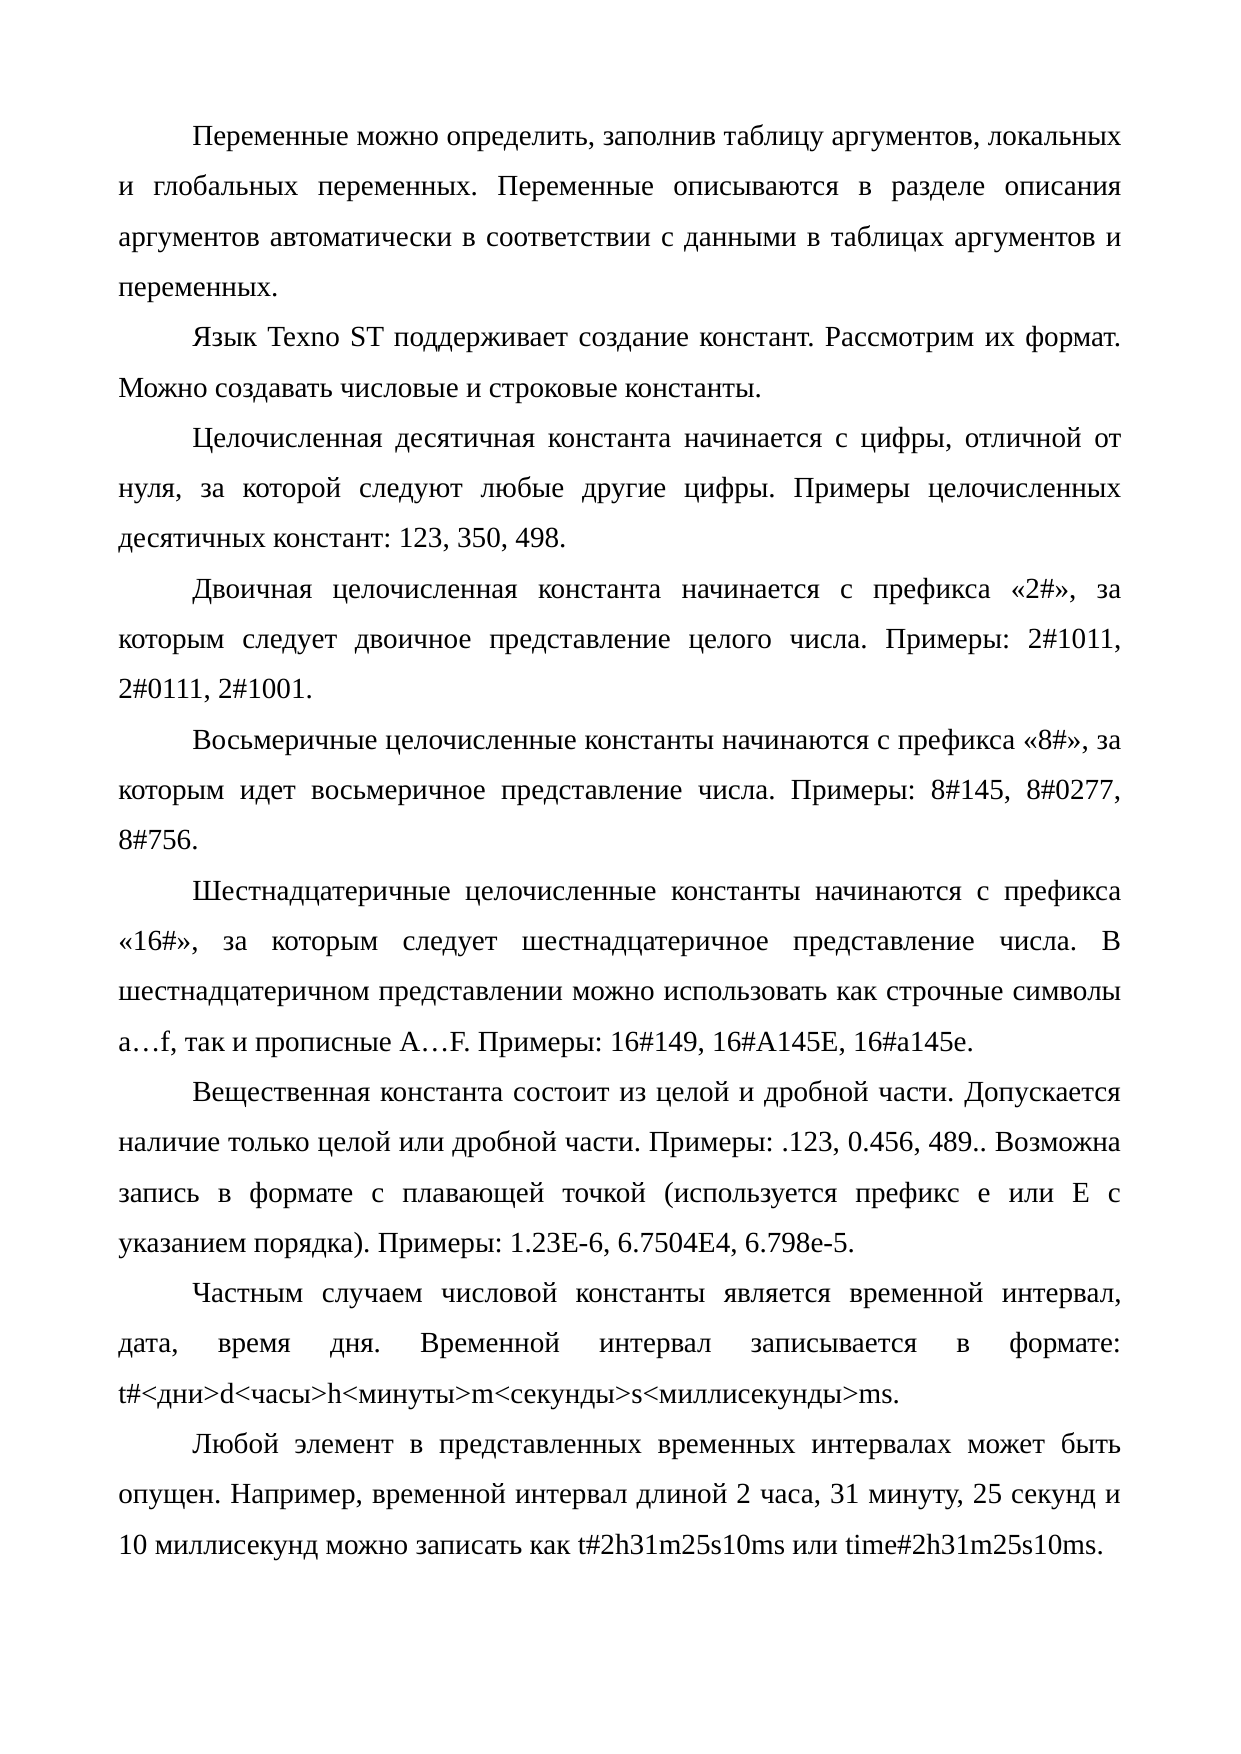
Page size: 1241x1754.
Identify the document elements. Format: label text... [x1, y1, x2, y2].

text Любой элемент в представленных временных интервалах может быть опущен. Например, временной интервал длиной 2 часа, 31 минуту, 25 секунд и 10 миллисекунд можно записать как t#2h31m25s10ms или time#2h31m25s10ms. [118, 1426, 1122, 1560]
text Переменные можно определить, заполнив таблицу аргументов, локальных и глобальных переменных. Переменные описываются в разделе описания аргументов автоматически в соответствии с данными в таблицах аргументов и переменных. [118, 118, 1122, 303]
text Целочисленная десятичная константа начинается с цифры, отличной от нуля, за которой следуют любые другие цифры. Примеры целочисленных десятичных констант: 123, 350, 498. [118, 420, 1122, 554]
text Двоичная целочисленная константа начинается с префикса «2#», за которым следует двоичное представление целого числа. Примеры: 2#1011, 2#0111, 2#1001. [118, 571, 1122, 705]
text Шестнадцатеричные целочисленные константы начинаются с префикса «16#», за которым следует шестнадцатеричное представление числа. В шестнадцатеричном представлении можно использовать как строчные символы a…f, так и прописные A…F. Примеры: 16#149, 16#A145E, 16#a145e. [118, 873, 1122, 1057]
text Язык Texno ST поддерживает создание констант. Рассмотрим их формат. Можно создавать числовые и строковые константы. [118, 319, 1122, 403]
text Восьмеричные целочисленные константы начинаются с префикса «8#», за которым идет восьмеричное представление числа. Примеры: 8#145, 8#0277, 8#756. [118, 722, 1122, 856]
text Вещественная константа состоит из целой и дробной части. Допускается наличие только целой или дробной части. Примеры: .123, 0.456, 489.. Возможна запись в формате с плавающей точкой (используется префикс e или E с указанием порядка). Примеры: 1.23E-6, 6.7504E4, 6.798e-5. [118, 1074, 1122, 1258]
text Частным случаем числовой константы является временной интервал, дата, время дня. Временной интервал записывается в формате: t#<дни>d<часы>h<минуты>m<секунды>s<миллисекунды>ms. [118, 1275, 1122, 1409]
